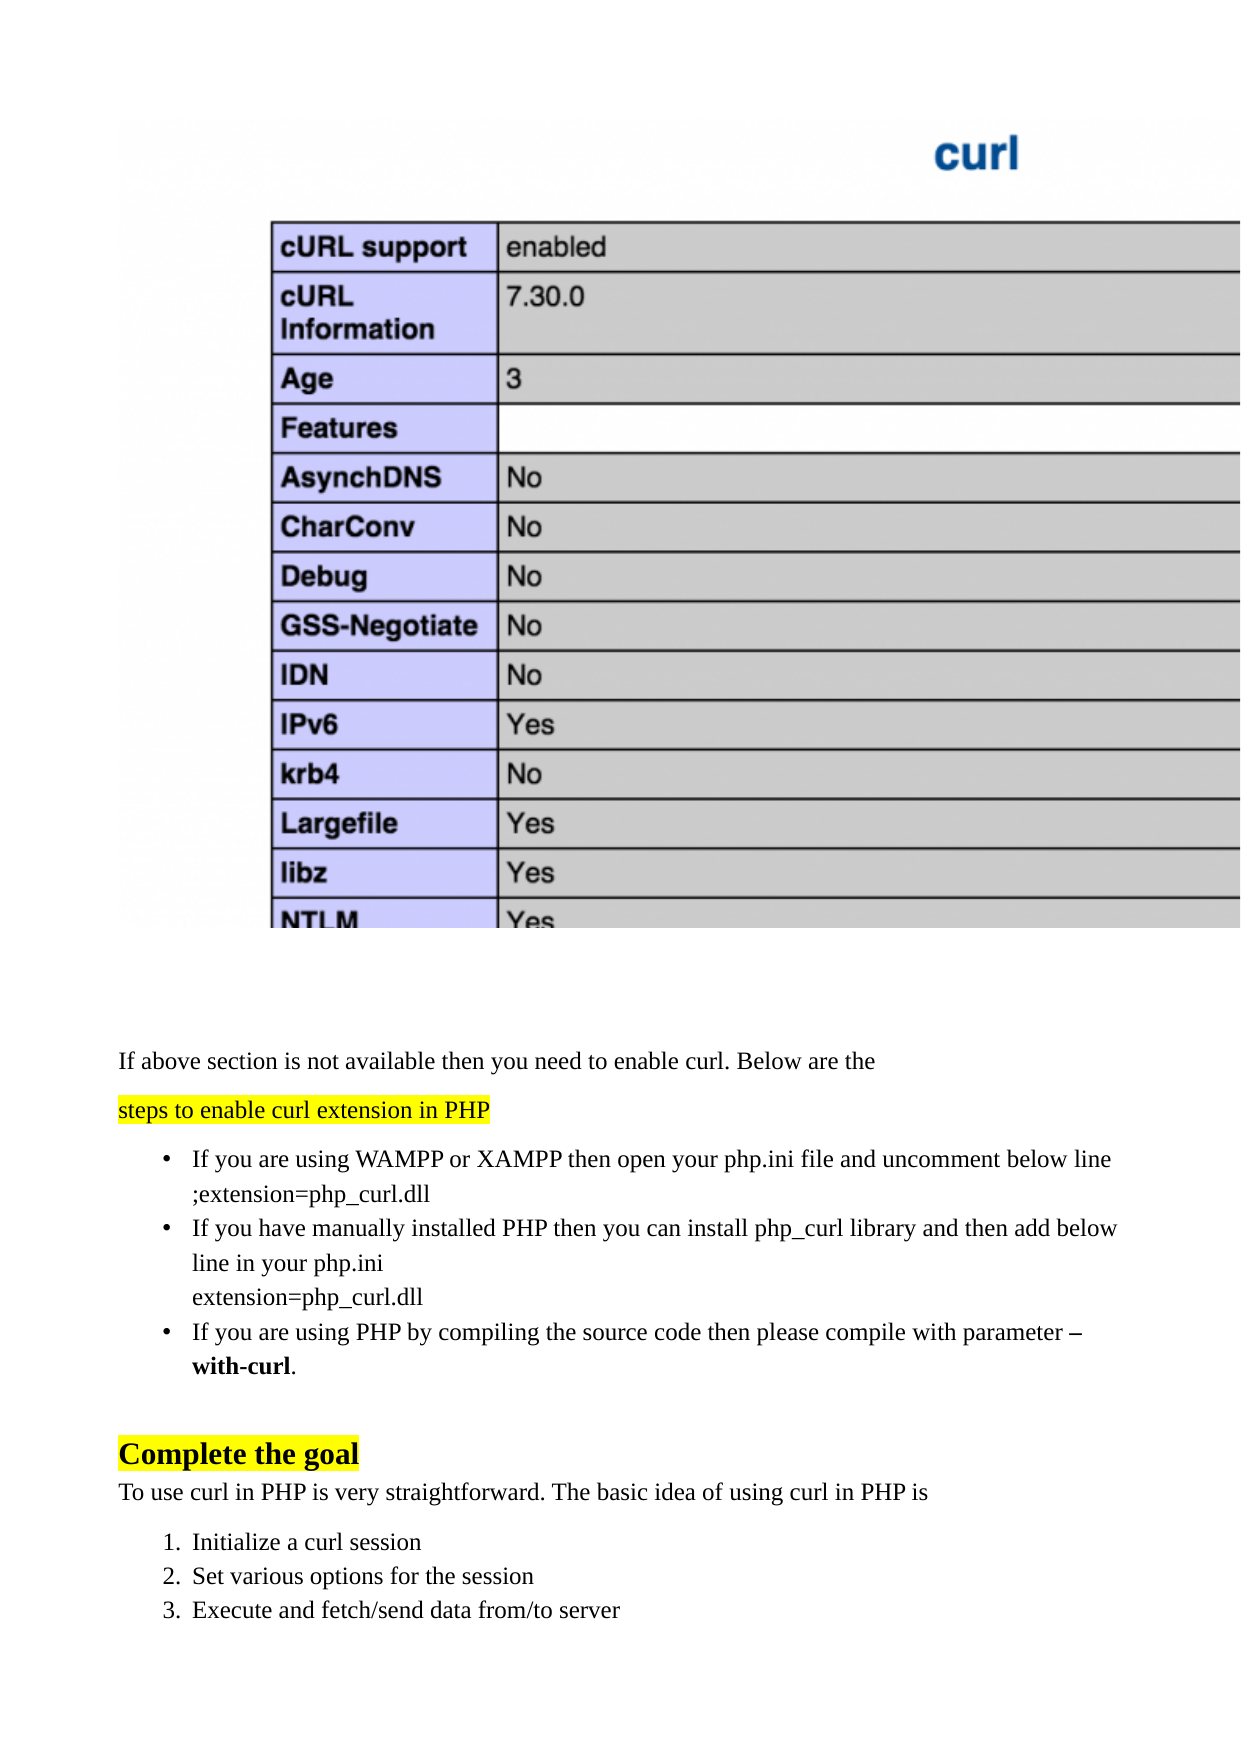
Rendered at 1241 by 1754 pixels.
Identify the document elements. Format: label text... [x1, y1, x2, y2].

subtitle Complete the goal [118, 1435, 1122, 1471]
list If you are using PHP by compiling the source code then please compile with parameter –with-curl. [162, 1317, 1122, 1380]
text To use curl in PHP is very straightforward. The basic idea of using curl in PHP is [118, 1477, 1122, 1506]
list If you are using WAMPP or XAMPP then open your php.ini file and uncomment below line ;extension=php_curl.dll [162, 1144, 1122, 1208]
list Initialize a curl session [162, 1527, 1122, 1555]
list Execute and fetch/send data from/to server [162, 1596, 1122, 1624]
picture [118, 118, 1241, 928]
text steps to enable curl extension in PHP [118, 1095, 1122, 1124]
list Set various options for the session [162, 1561, 1122, 1590]
text If above section is not available then you need to enable curl. Below are the [118, 1046, 1122, 1075]
list If you have manually installed PHP then you can install php_curl library and then add below line in your php.ini extension=php_curl.dll [162, 1213, 1122, 1311]
